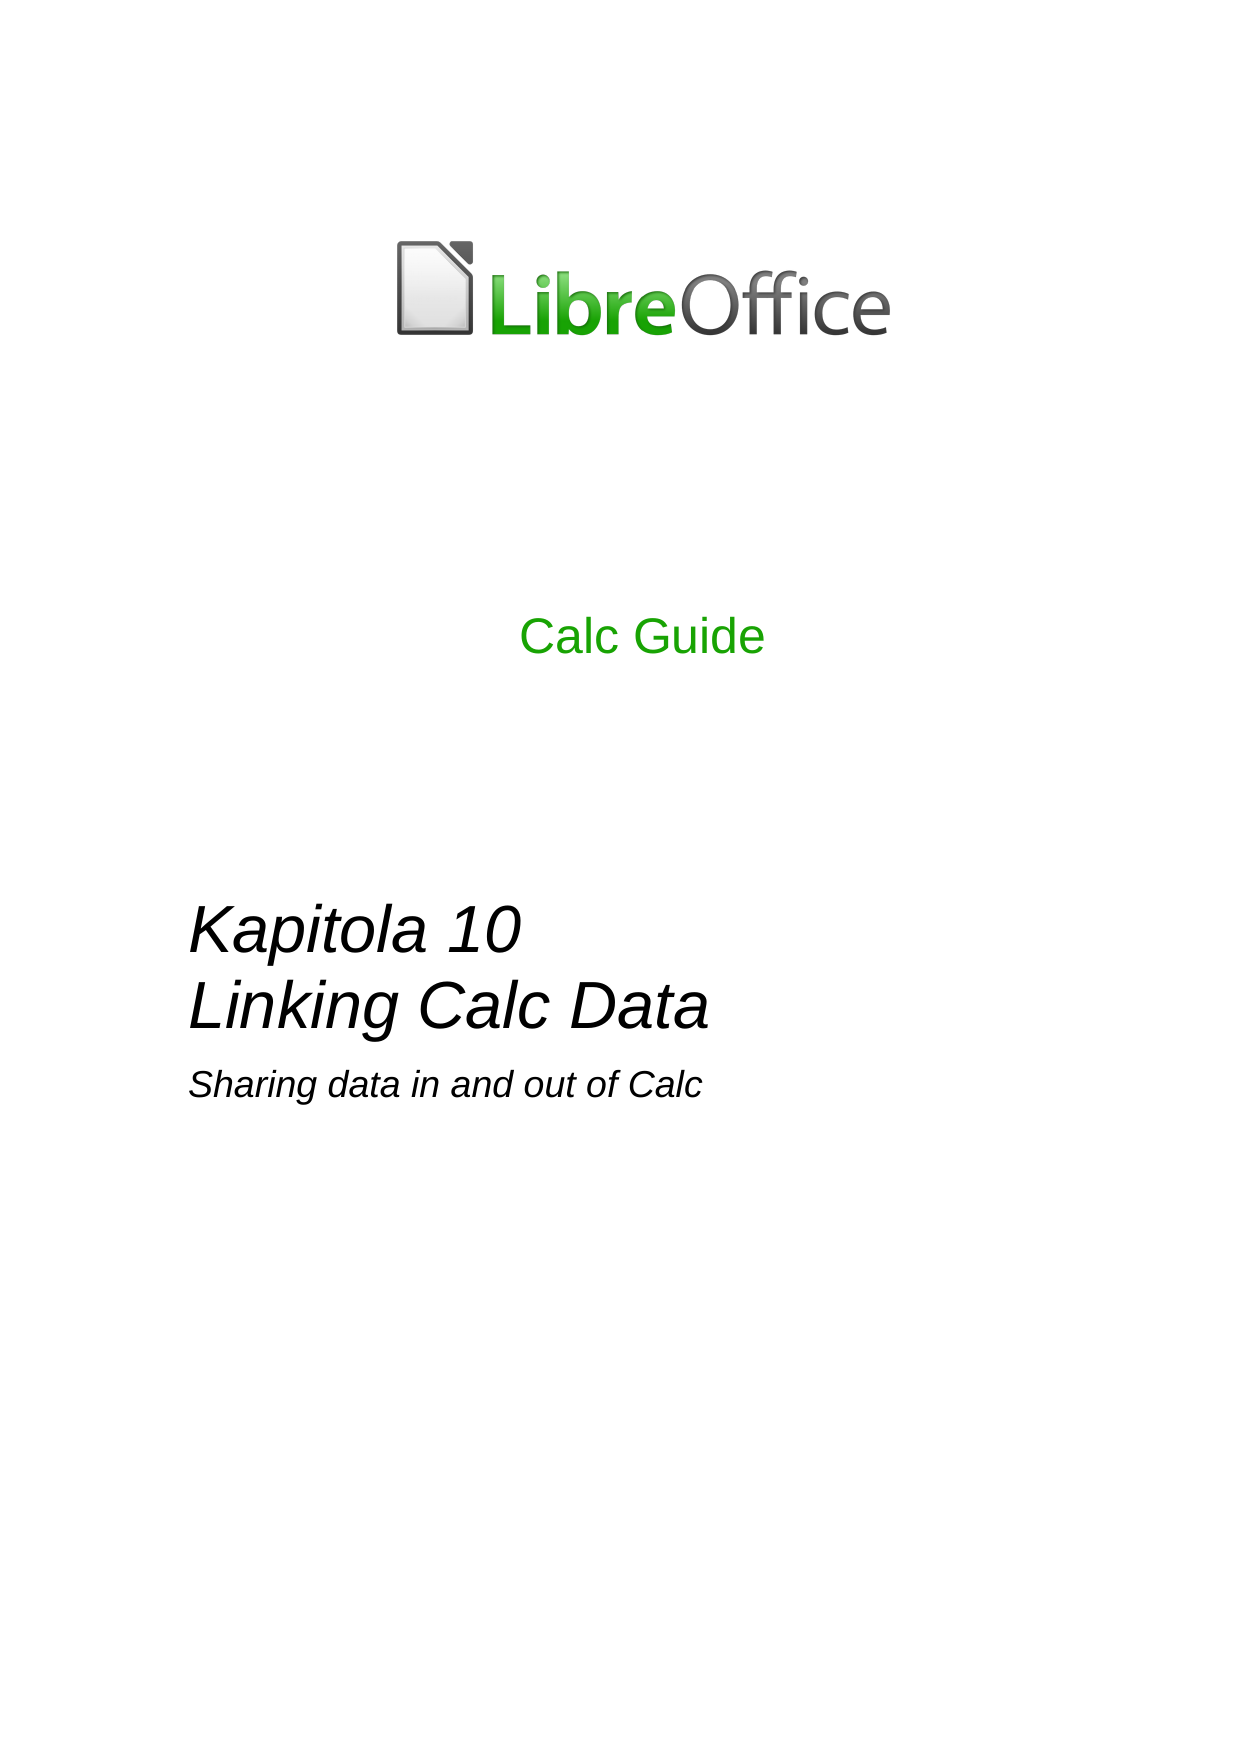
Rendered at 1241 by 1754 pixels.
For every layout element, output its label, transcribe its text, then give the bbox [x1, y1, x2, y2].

picture [392, 236, 893, 342]
title Kapitola 10 Linking Calc Data [188, 889, 1098, 1043]
subtitle Sharing data in and out of Calc [188, 1062, 1098, 1105]
text Calc Guide [188, 607, 1098, 664]
